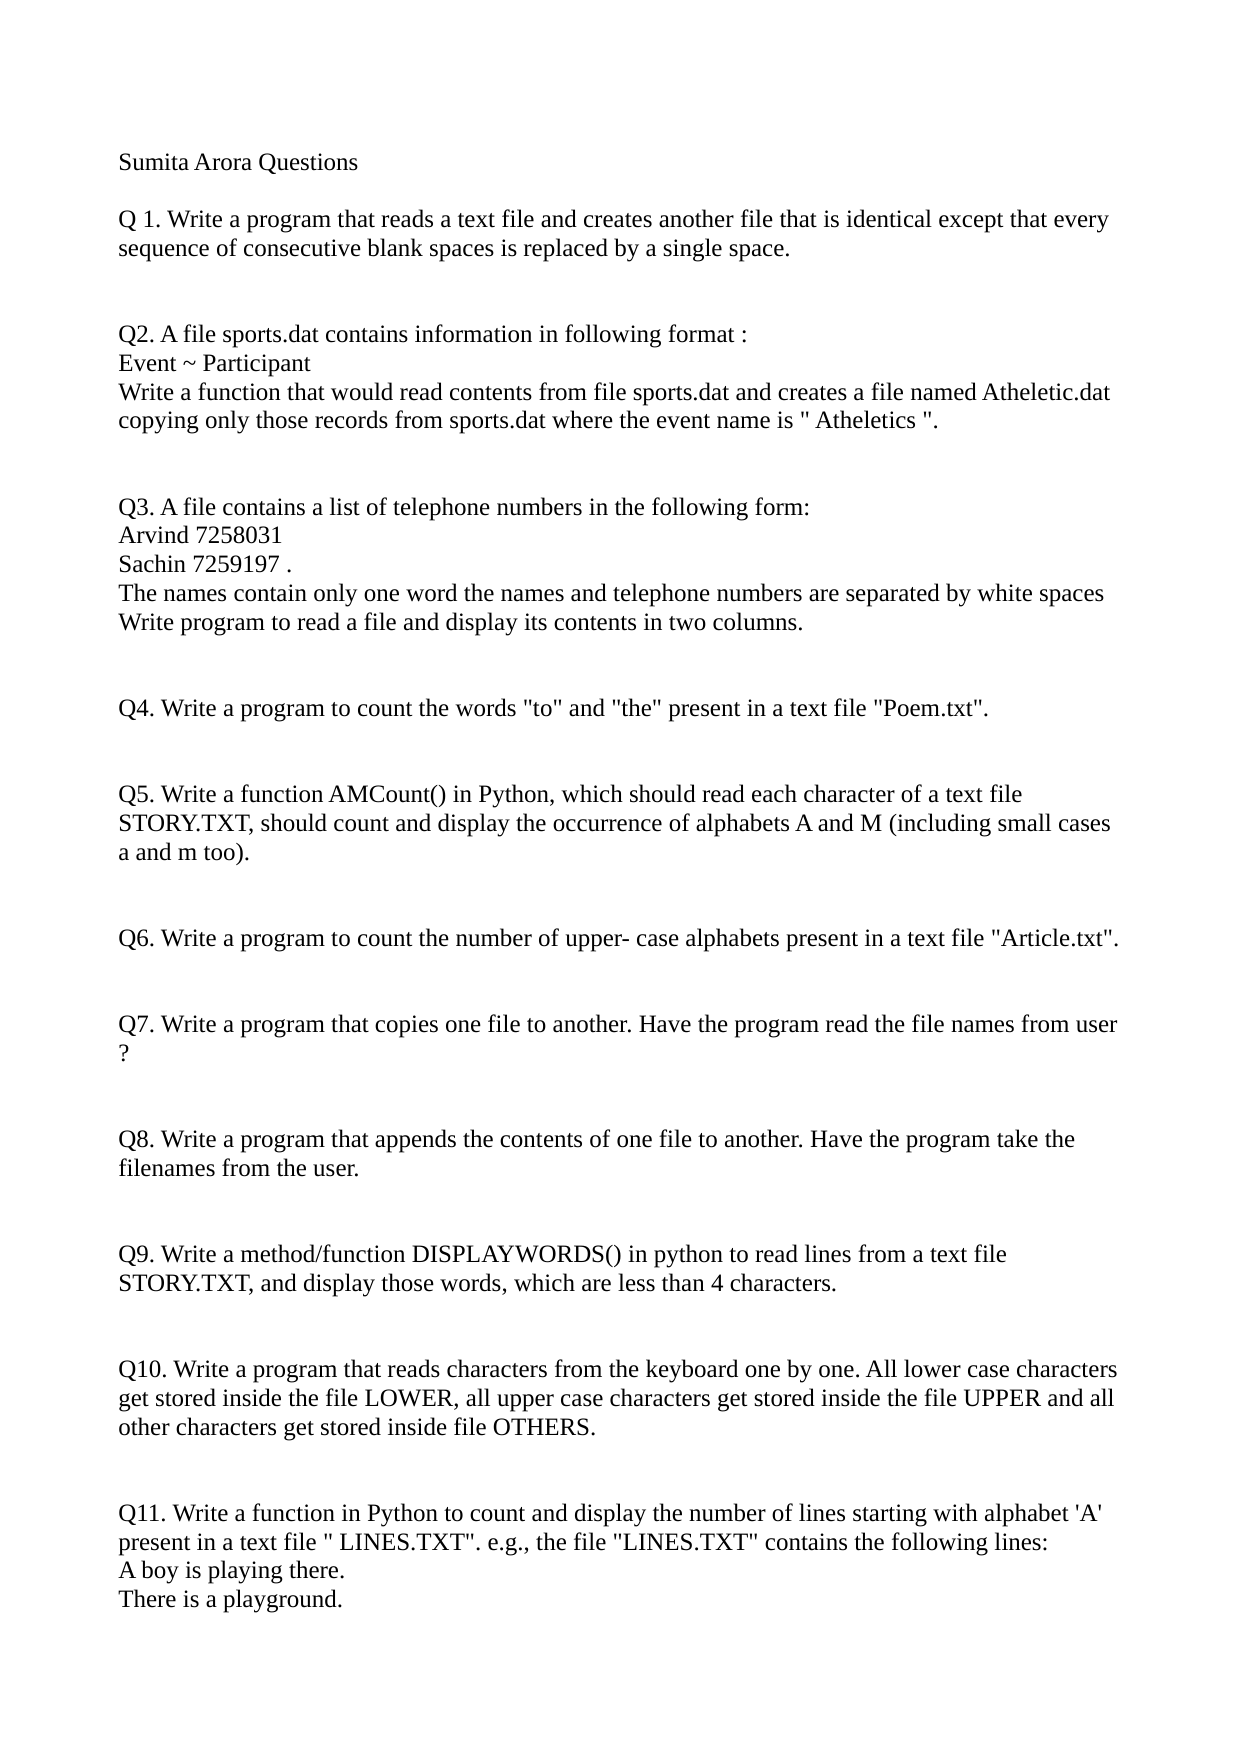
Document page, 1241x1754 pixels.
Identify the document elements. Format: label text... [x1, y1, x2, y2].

text Q4. Write a program to count the words "to" and "the" present in a text file "Poem.txt". [118, 693, 1122, 722]
text Q11. Write a function in Python to count and display the number of lines starting with alphabet 'A' present in a text file " LINES.TXT". e.g., the file "LINES.TXT" contains the following lines: [118, 1498, 1122, 1556]
text Q3. A file contains a list of telephone numbers in the following form: [118, 492, 1122, 521]
text Q 1. Write a program that reads a text file and creates another file that is identical except that every sequence of consecutive blank spaces is replaced by a single space. [118, 204, 1122, 262]
text Sachin 7259197 . [118, 549, 1122, 578]
text Write a function that would read contents from file sports.dat and creates a file named Atheletic.dat copying only those records from sports.dat where the event name is " Atheletics ". [118, 377, 1122, 434]
text There is a playground. [118, 1584, 1122, 1613]
text Q10. Write a program that reads characters from the keyboard one by one. All lower case characters get stored inside the file LOWER, all upper case characters get stored inside the file UPPER and all other characters get stored inside file OTHERS. [118, 1354, 1122, 1441]
text Event ~ Participant [118, 348, 1122, 377]
text Q2. A file sports.dat contains information in following format : [118, 319, 1122, 348]
text Q5. Write a function AMCount() in Python, which should read each character of a text file STORY.TXT, should count and display the occurrence of alphabets A and M (including small cases a and m too). [118, 779, 1122, 866]
text Q6. Write a program to count the number of upper- case alphabets present in a text file "Article.txt". [118, 923, 1122, 952]
text The names contain only one word the names and telephone numbers are separated by white spaces Write program to read a file and display its contents in two columns. [118, 578, 1122, 636]
text Q9. Write a method/function DISPLAYWORDS() in python to read lines from a text file STORY.TXT, and display those words, which are less than 4 characters. [118, 1239, 1122, 1297]
text A boy is playing there. [118, 1556, 1122, 1584]
text Q7. Write a program that copies one file to another. Have the program read the file names from user ? [118, 1009, 1122, 1067]
text Q8. Write a program that appends the contents of one file to another. Have the program take the filenames from the user. [118, 1124, 1122, 1182]
text Sumita Arora Questions [118, 147, 1122, 176]
text Arvind 7258031 [118, 521, 1122, 549]
